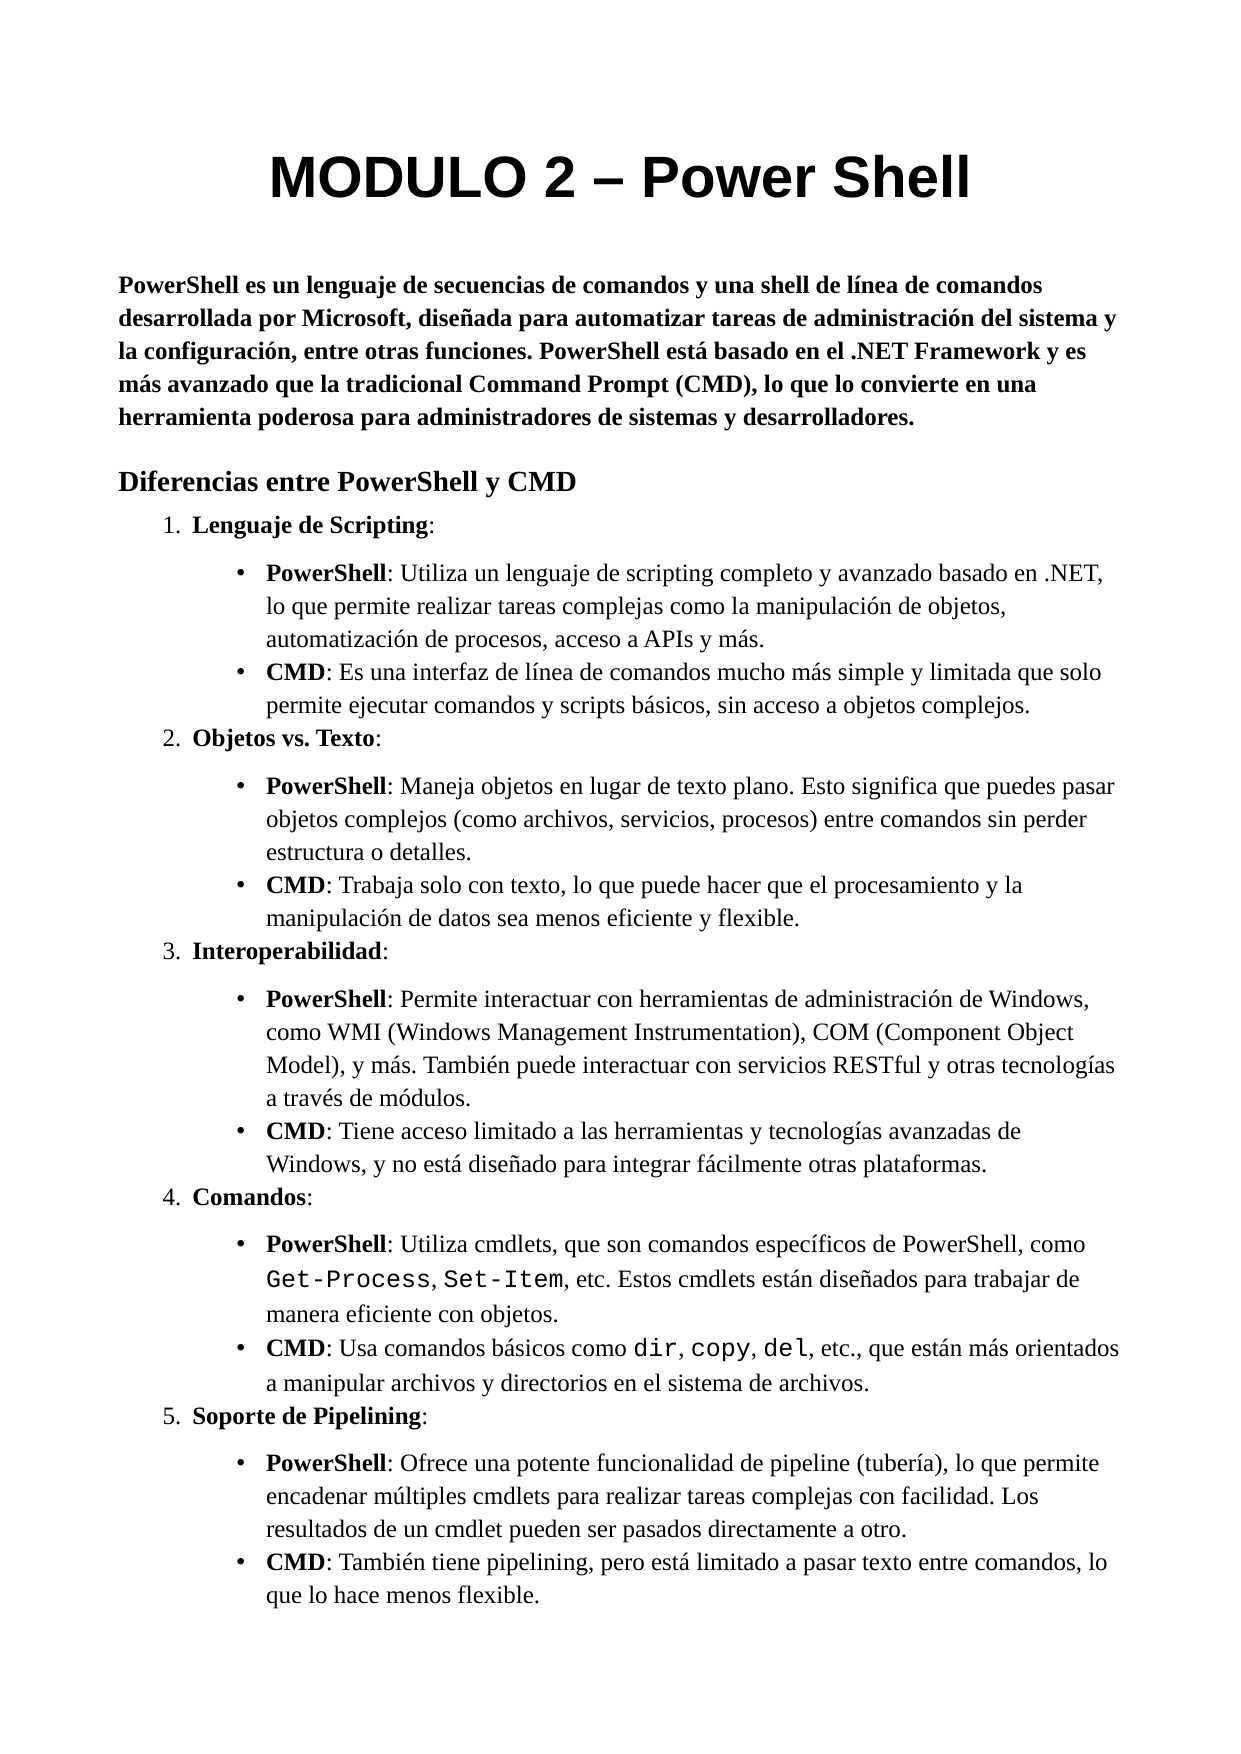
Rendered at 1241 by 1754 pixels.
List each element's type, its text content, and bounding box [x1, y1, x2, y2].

list PowerShell: Utiliza un lenguaje de scripting completo y avanzado basado en .NET, lo que permite realizar tareas complejas como la manipulación de objetos, automatización de procesos, acceso a APIs y más. [236, 558, 1122, 653]
list PowerShell: Utiliza cmdlets, que son comandos específicos de PowerShell, como Get-Process, Set-Item, etc. Estos cmdlets están diseñados para trabajar de manera eficiente con objetos. [236, 1229, 1122, 1328]
list Objetos vs. Texto: [162, 723, 1122, 752]
list CMD: Es una interfaz de línea de comandos mucho más simple y limitada que solo permite ejecutar comandos y scripts básicos, sin acceso a objetos complejos. [236, 657, 1122, 719]
list CMD: Usa comandos básicos como dir, copy, del, etc., que están más orientados a manipular archivos y directorios en el sistema de archivos. [236, 1333, 1122, 1396]
list PowerShell: Permite interactuar con herramientas de administración de Windows, como WMI (Windows Management Instrumentation), COM (Component Object Model), y más. También puede interactuar con servicios RESTful y otras tecnologías a través de módulos. [236, 984, 1122, 1111]
list Lenguaje de Scripting: [162, 511, 1122, 539]
text PowerShell es un lenguaje de secuencias de comandos y una shell de línea de comandos desarrollada por Microsoft, diseñada para automatizar tareas de administración del sistema y la configuración, entre otras funciones. PowerShell está basado en el .NET Framework y es más avanzado que la tradicional Command Prompt (CMD), lo que lo convierte en una herramienta poderosa para administradores de sistemas y desarrolladores. [118, 270, 1122, 431]
title MODULO 2 – Power Shell [118, 143, 1122, 210]
list Soporte de Pipelining: [162, 1401, 1122, 1429]
list Comandos: [162, 1182, 1122, 1211]
list PowerShell: Maneja objetos en lugar de texto plano. Esto significa que puedes pasar objetos complejos (como archivos, servicios, procesos) entre comandos sin perder estructura o detalles. [236, 771, 1122, 866]
subtitle Diferencias entre PowerShell y CMD [118, 464, 1122, 498]
list CMD: También tiene pipelining, pero está limitado a pasar texto entre comandos, lo que lo hace menos flexible. [236, 1547, 1122, 1609]
list CMD: Tiene acceso limitado a las herramientas y tecnologías avanzadas de Windows, y no está diseñado para integrar fácilmente otras plataformas. [236, 1116, 1122, 1177]
list Interoperabilidad: [162, 936, 1122, 965]
list PowerShell: Ofrece una potente funcionalidad de pipeline (tubería), lo que permite encadenar múltiples cmdlets para realizar tareas complejas con facilidad. Los resultados de un cmdlet pueden ser pasados directamente a otro. [236, 1448, 1122, 1543]
list CMD: Trabaja solo con texto, lo que puede hacer que el procesamiento y la manipulación de datos sea menos eficiente y flexible. [236, 870, 1122, 932]
